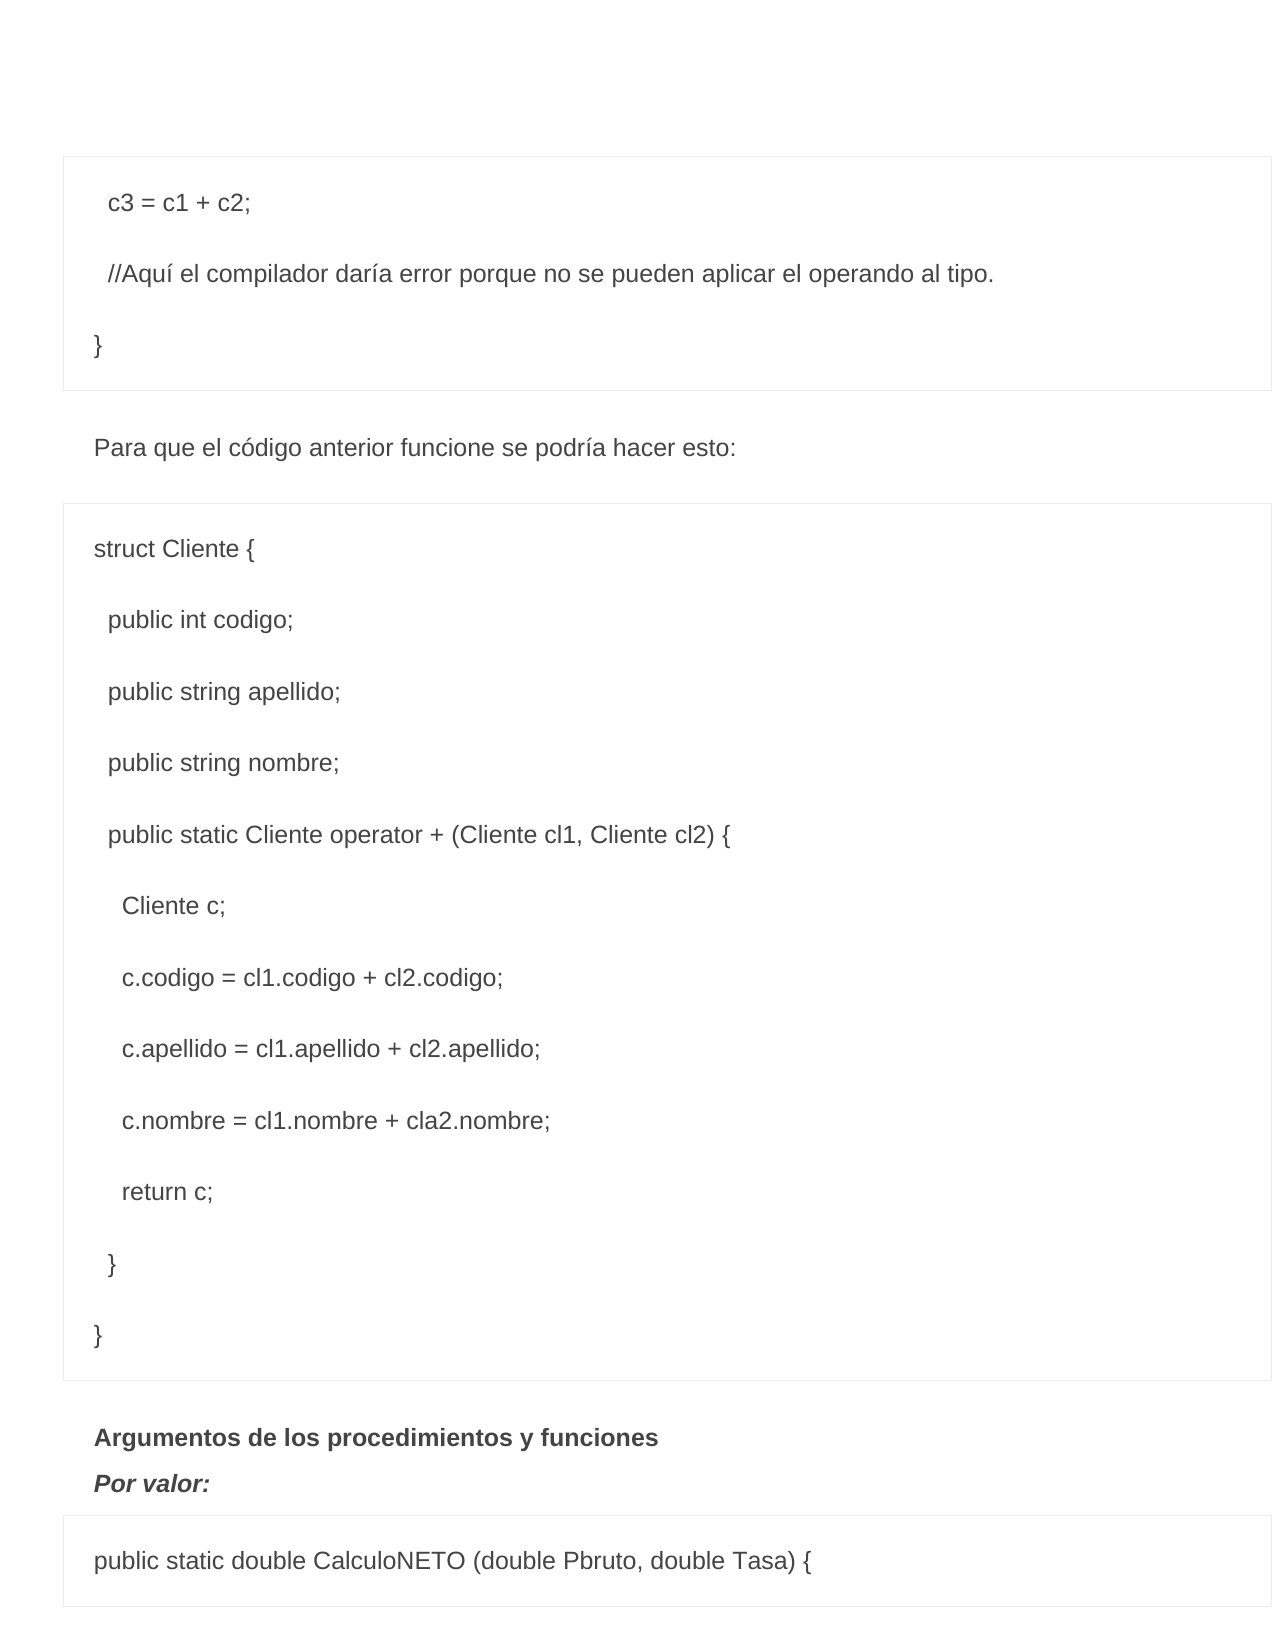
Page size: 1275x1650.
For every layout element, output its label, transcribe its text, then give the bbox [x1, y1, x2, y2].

text Argumentos de los procedimientos y funciones [94, 1423, 1239, 1452]
text return c; [64, 1146, 1271, 1206]
text //Aquí el compilador daría error porque no se pueden aplicar el operando al tipo. [64, 228, 1271, 288]
text Cliente c; [64, 860, 1271, 920]
text c.apellido = cl1.apellido + cl2.apellido; [64, 1003, 1271, 1063]
text } [64, 1289, 1271, 1380]
text Para que el código anterior funcione se podría hacer esto: [94, 433, 1239, 462]
text public static Cliente operator + (Cliente cl1, Cliente cl2) { [64, 788, 1271, 849]
text } [64, 299, 1271, 390]
text c.nombre = cl1.nombre + cla2.nombre; [64, 1074, 1271, 1134]
text public string nombre; [64, 717, 1271, 777]
text c3 = c1 + c2; [64, 157, 1271, 216]
text public int codigo; [64, 574, 1271, 634]
text public static double CalculoNETO (double Pbruto, double Tasa) { [64, 1516, 1271, 1606]
text Por valor: [94, 1469, 1239, 1498]
text struct Cliente { [64, 504, 1271, 563]
text } [64, 1217, 1271, 1277]
text c.codigo = cl1.codigo + cl2.codigo; [64, 931, 1271, 992]
text public string apellido; [64, 646, 1271, 706]
